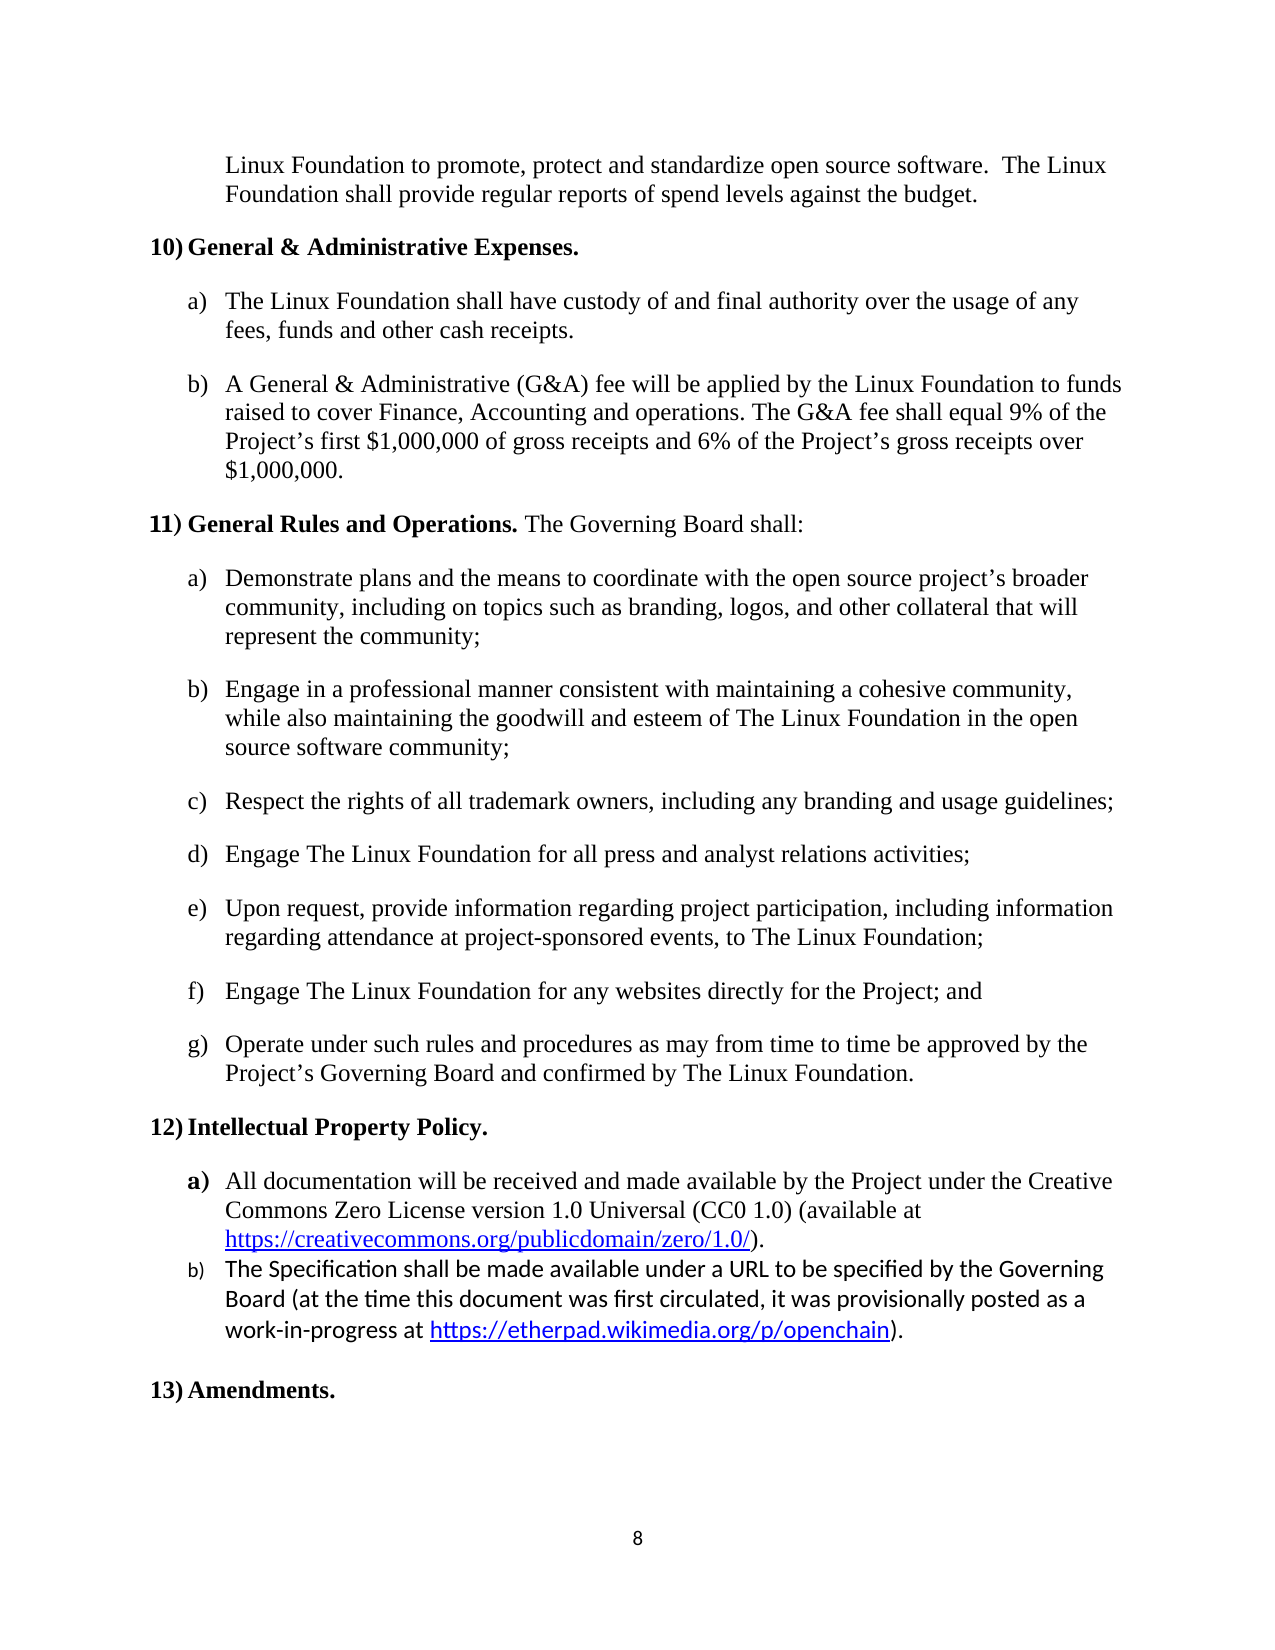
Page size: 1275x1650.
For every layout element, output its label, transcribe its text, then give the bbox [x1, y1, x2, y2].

list The Specification shall be made available under a URL to be specified by the Governing Board (at the time this document was first circulated, it was provisionally posted as a work-in-progress at https://etherpad.wikimedia.org/p/openchain). [187, 1253, 1125, 1344]
subtitle Engage in a professional manner consistent with maintaining a cohesive community, while also maintaining the goodwill and esteem of The Linux Foundation in the open source software community; [187, 674, 1125, 761]
subtitle Respect the rights of all trademark owners, including any branding and usage guidelines; [187, 786, 1125, 814]
subtitle General Rules and Operations. The Governing Board shall: [150, 509, 1125, 538]
subtitle General & Administrative Expenses. [150, 232, 1125, 261]
subtitle Demonstrate plans and the means to coordinate with the open source project’s broader community, including on topics such as branding, logos, and other collateral that will represent the community; [187, 563, 1125, 649]
subtitle Engage The Linux Foundation for all press and analyst relations activities; [187, 839, 1125, 868]
subtitle All documentation will be received and made available by the Project under the Creative Commons Zero License version 1.0 Universal (CC0 1.0) (available at https://creativecommons.org/publicdomain/zero/1.0/). [187, 1166, 1125, 1253]
subtitle Amendments. [150, 1375, 1125, 1404]
subtitle Linux Foundation to promote, protect and standardize open source software. The Linux Foundation shall provide regular reports of spend levels against the budget. [187, 150, 1125, 207]
subtitle Engage The Linux Foundation for any websites directly for the Project; and [187, 976, 1125, 1004]
subtitle Intellectual Property Policy. [150, 1112, 1125, 1141]
subtitle Upon request, provide information regarding project participation, including information regarding attendance at project-sponsored events, to The Linux Foundation; [187, 893, 1125, 951]
subtitle The Linux Foundation shall have custody of and final authority over the usage of any fees, funds and other cash receipts. [187, 286, 1125, 344]
subtitle A General & Administrative (G&A) fee will be applied by the Linux Foundation to funds raised to cover Finance, Accounting and operations. The G&A fee shall equal 9% of the Project’s first $1,000,000 of gross receipts and 6% of the Project’s gross receipts over $1,000,000. [187, 369, 1125, 484]
subtitle Operate under such rules and procedures as may from time to time be approved by the Project’s Governing Board and confirmed by The Linux Foundation. [187, 1029, 1125, 1087]
